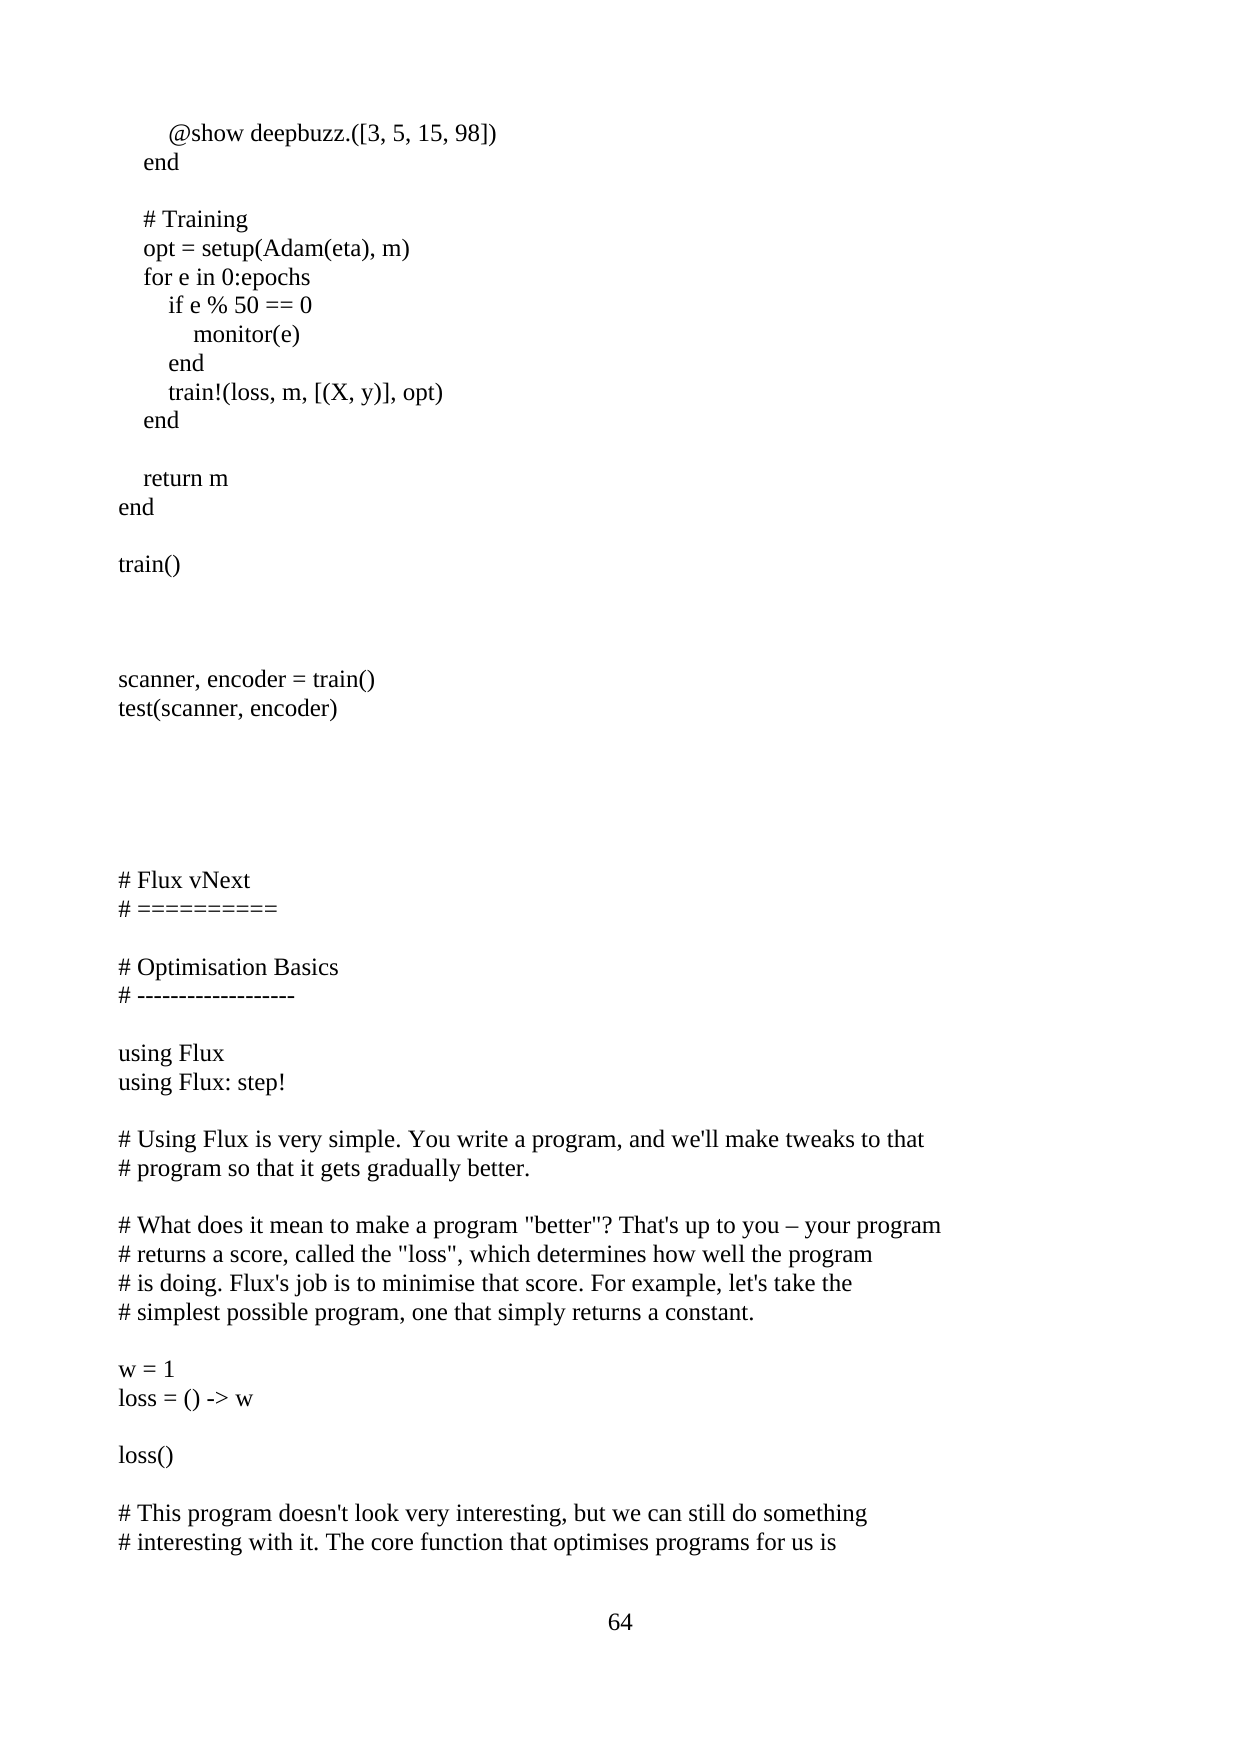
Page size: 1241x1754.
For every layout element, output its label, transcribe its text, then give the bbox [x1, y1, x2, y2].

text using Flux: step! [118, 1067, 1122, 1096]
text # returns a score, called the "loss", which determines how well the program [118, 1239, 1122, 1268]
text # Optimisation Basics [118, 952, 1122, 981]
text end [118, 492, 1122, 521]
text train!(loss, m, [(X, y)], opt) [118, 377, 1122, 406]
text opt = setup(Adam(eta), m) [118, 233, 1122, 262]
text # ------------------- [118, 981, 1122, 1009]
text loss() [118, 1441, 1122, 1469]
text # ========== [118, 894, 1122, 923]
text using Flux [118, 1038, 1122, 1067]
text # This program doesn't look very interesting, but we can still do something [118, 1498, 1122, 1527]
text if e % 50 == 0 [118, 291, 1122, 319]
text end [118, 406, 1122, 434]
text # program so that it gets gradually better. [118, 1153, 1122, 1182]
text loss = () -> w [118, 1383, 1122, 1412]
text @show deepbuzz.([3, 5, 15, 98]) [118, 118, 1122, 147]
text end [118, 348, 1122, 377]
text monitor(e) [118, 319, 1122, 348]
text scanner, encoder = train() [118, 664, 1122, 693]
text return m [118, 463, 1122, 492]
text # interesting with it. The core function that optimises programs for us is [118, 1527, 1122, 1556]
text # Using Flux is very simple. You write a program, and we'll make tweaks to that [118, 1124, 1122, 1153]
text # What does it mean to make a program "better"? That's up to you – your program [118, 1211, 1122, 1239]
text # Flux vNext [118, 866, 1122, 894]
text test(scanner, encoder) [118, 693, 1122, 722]
text w = 1 [118, 1354, 1122, 1383]
text for e in 0:epochs [118, 262, 1122, 291]
text # is doing. Flux's job is to minimise that score. For example, let's take the [118, 1268, 1122, 1297]
text # Training [118, 204, 1122, 233]
text end [118, 147, 1122, 176]
text # simplest possible program, one that simply returns a constant. [118, 1297, 1122, 1326]
text train() [118, 549, 1122, 578]
